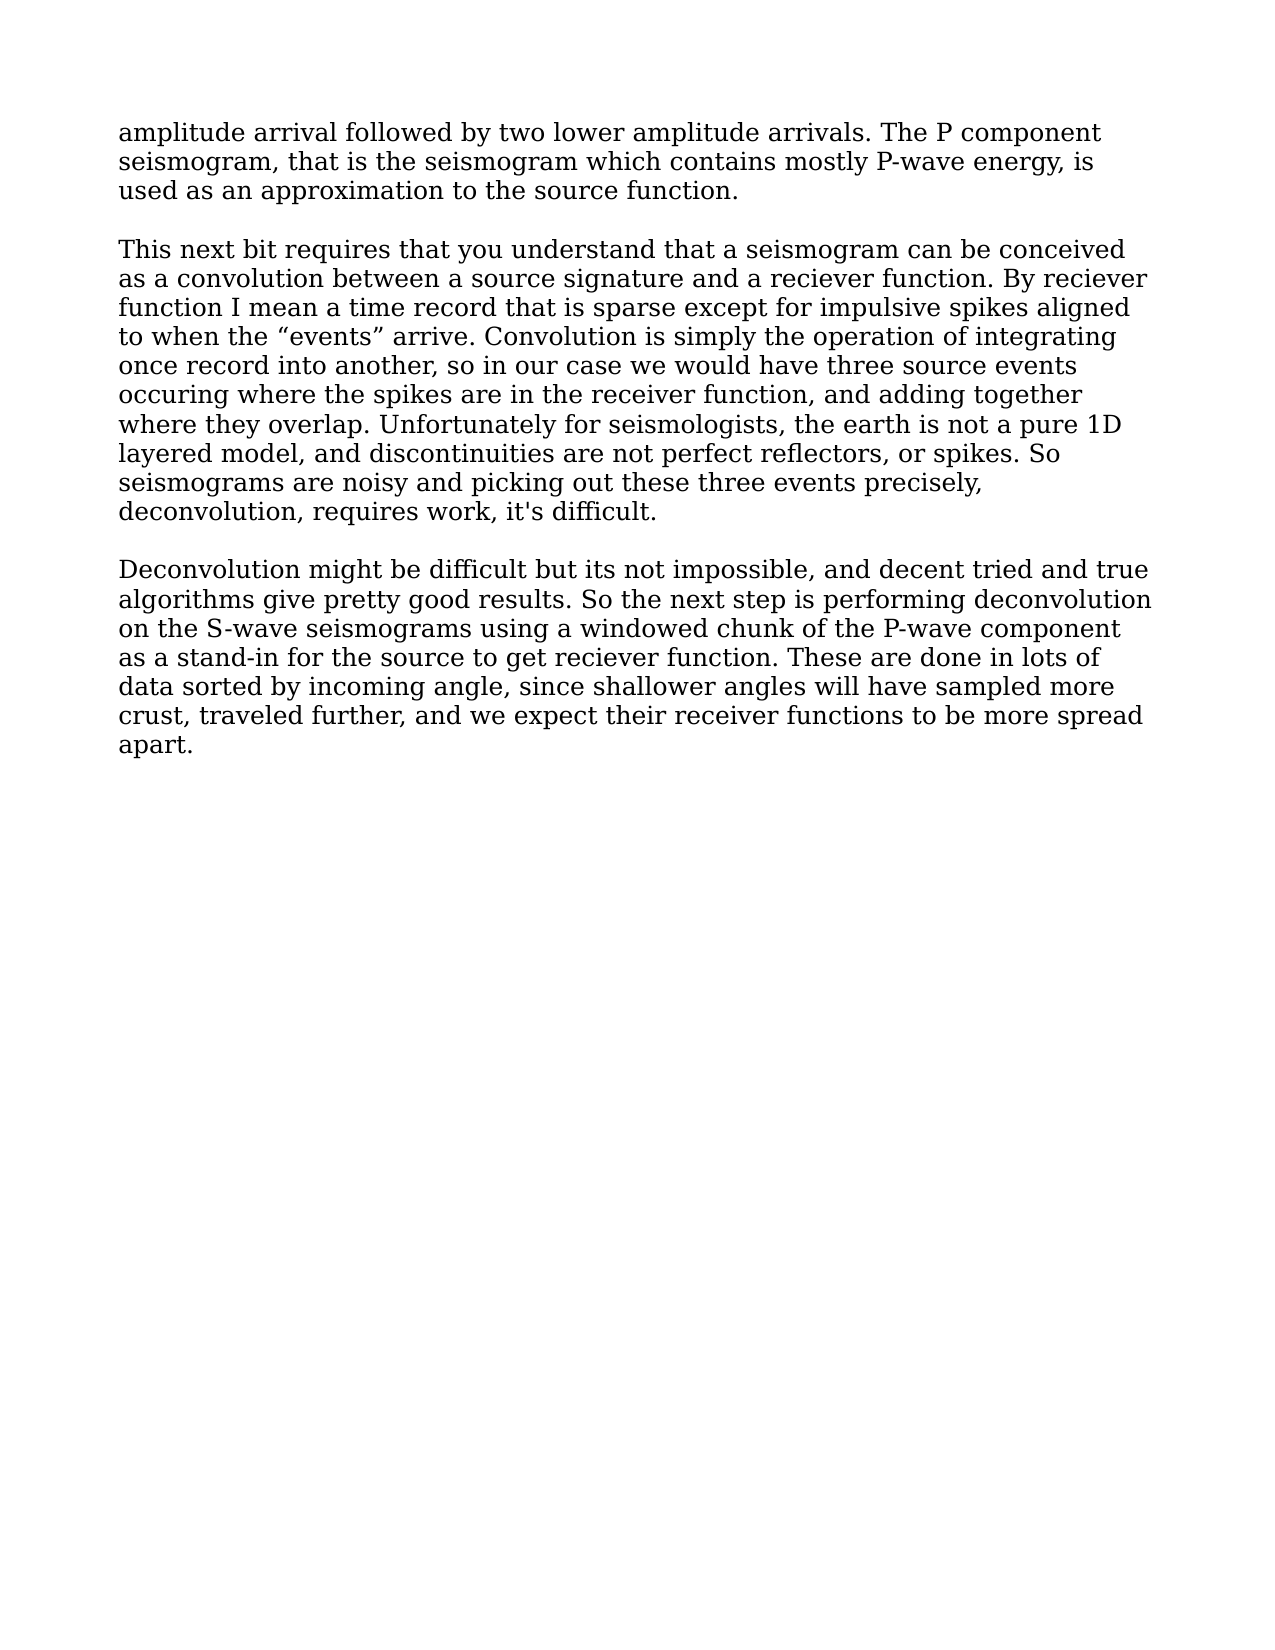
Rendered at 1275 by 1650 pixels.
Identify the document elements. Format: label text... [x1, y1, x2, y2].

text amplitude arrival followed by two lower amplitude arrivals. The P component seismogram, that is the seismogram which contains mostly P-wave energy, is used as an approximation to the source function. [118, 118, 1157, 206]
text Deconvolution might be difficult but its not impossible, and decent tried and true algorithms give pretty good results. So the next step is performing deconvolution on the S-wave seismograms using a windowed chunk of the P-wave component as a stand-in for the source to get reciever function. These are done in lots of data sorted by incoming angle, since shallower angles will have sampled more crust, traveled further, and we expect their receiver functions to be more spread apart. [118, 556, 1157, 760]
text This next bit requires that you understand that a seismogram can be conceived as a convolution between a source signature and a reciever function. By reciever function I mean a time record that is sparse except for impulsive spikes aligned to when the “events” arrive. Convolution is simply the operation of integrating once record into another, so in our case we would have three source events occuring where the spikes are in the receiver function, and adding together where they overlap. Unfortunately for seismologists, the earth is not a pure 1D layered model, and discontinuities are not perfect reflectors, or spikes. So seismograms are noisy and picking out these three events precisely, deconvolution, requires work, it's difficult. [118, 235, 1157, 526]
